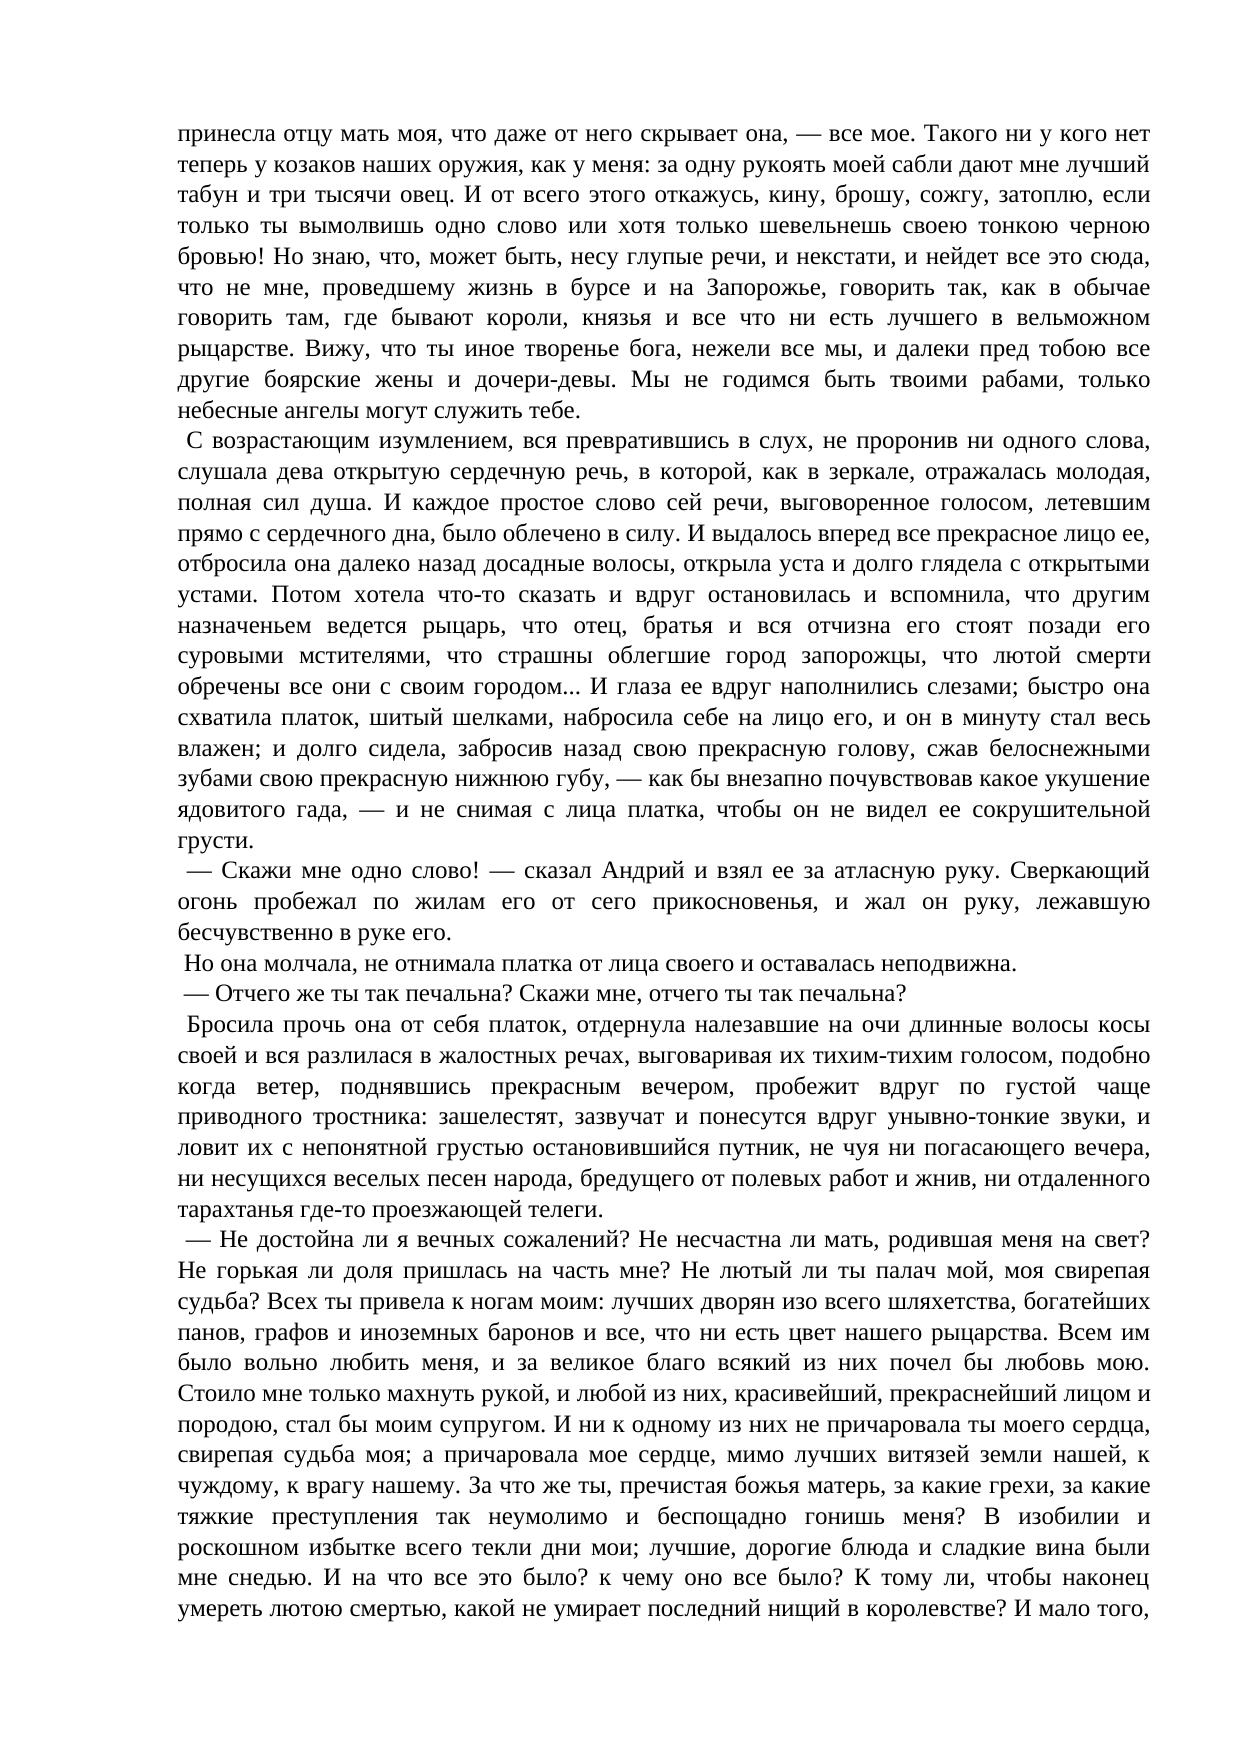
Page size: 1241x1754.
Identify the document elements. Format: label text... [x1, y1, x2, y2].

text принесла отцу мать моя, что даже от него скрывает она, — все мое. Такого ни у кого нет теперь у козаков наших оружия, как у меня: за одну рукоять моей сабли дают мне лучший табун и три тысячи овец. И от всего этого откажусь, кину, брошу, сожгу, затоплю, если только ты вымолвишь одно слово или хотя только шевельнешь своею тонкою черною бровью! Но знаю, что, может быть, несу глупые речи, и некстати, и нейдет все это сюда, что не мне, проведшему жизнь в бурсе и на Запорожье, говорить так, как в обычае говорить там, где бывают короли, князья и все что ни есть лучшего в вельможном рыцарстве. Вижу, что ты иное творенье бога, нежели все мы, и далеки пред тобою все другие боярские жены и дочери-девы. Мы не годимся быть твоими рабами, только небесные ангелы могут служить тебе. [177, 118, 1152, 423]
text Но она молчала, не отнимала платка от лица своего и оставалась неподвижна. [177, 948, 1152, 977]
text Бросила прочь она от себя платок, отдернула налезавшие на очи длинные волосы косы своей и вся разлилася в жалостных речах, выговаривая их тихим-тихим голосом, подобно когда ветер, поднявшись прекрасным вечером, пробежит вдруг по густой чаще приводного тростника: зашелестят, зазвучат и понесутся вдруг унывно-тонкие звуки, и ловит их с непонятной грустью остановившийся путник, не чуя ни погасающего вечера, ни несущихся веселых песен народа, бредущего от полевых работ и жнив, ни отдаленного тарахтанья где-то проезжающей телеги. [177, 1009, 1152, 1222]
text С возрастающим изумлением, вся превратившись в слух, не проронив ни одного слова, слушала дева открытую сердечную речь, в которой, как в зеркале, отражалась молодая, полная сил душа. И каждое простое слово сей речи, выговоренное голосом, летевшим прямо с сердечного дна, было облечено в силу. И выдалось вперед все прекрасное лицо ее, отбросила она далеко назад досадные волосы, открыла уста и долго глядела с открытыми устами. Потом хотела что-то сказать и вдруг остановилась и вспомнила, что другим назначеньем ведется рыцарь, что отец, братья и вся отчизна его стоят позади его суровыми мстителями, что страшны облегшие город запорожцы, что лютой смерти обречены все они с своим городом... И глаза ее вдруг наполнились слезами; быстро она схватила платок, шитый шелками, набросила себе на лицо его, и он в минуту стал весь влажен; и долго сидела, забросив назад свою прекрасную голову, сжав белоснежными зубами свою прекрасную нижнюю губу, — как бы внезапно почувствовав какое укушение ядовитого гада, — и не снимая с лица платка, чтобы он не видел ее сокрушительной грусти. [177, 425, 1152, 854]
text — Отчего же ты так печальна? Скажи мне, отчего ты так печальна? [177, 978, 1152, 1007]
text — Не достойна ли я вечных сожалений? Не несчастна ли мать, родившая меня на свет? Не горькая ли доля пришлась на часть мне? Не лютый ли ты палач мой, моя свирепая судьба? Всех ты привела к ногам моим: лучших дворян изо всего шляхетства, богатейших панов, графов и иноземных баронов и все, что ни есть цвет нашего рыцарства. Всем им было вольно любить меня, и за великое благо всякий из них почел бы любовь мою. Стоило мне только махнуть рукой, и любой из них, красивейший, прекраснейший лицом и породою, стал бы моим супругом. И ни к одному из них не причаровала ты моего сердца, свирепая судьба моя; а причаровала мое сердце, мимо лучших витязей земли нашей, к чуждому, к врагу нашему. За что же ты, пречистая божья матерь, за какие грехи, за какие тяжкие преступления так неумолимо и беспощадно гонишь меня? В изобилии и роскошном избытке всего текли дни мои; лучшие, дорогие блюда и сладкие вина были мне снедью. И на что все это было? к чему оно все было? К тому ли, чтобы наконец умереть лютою смертью, какой не умирает последний нищий в королевстве? И мало того, [177, 1224, 1152, 1622]
text — Скажи мне одно слово! — сказал Андрий и взял ее за атласную руку. Сверкающий огонь пробежал по жилам его от сего прикосновенья, и жал он руку, лежавшую бесчувственно в руке его. [177, 856, 1152, 946]
